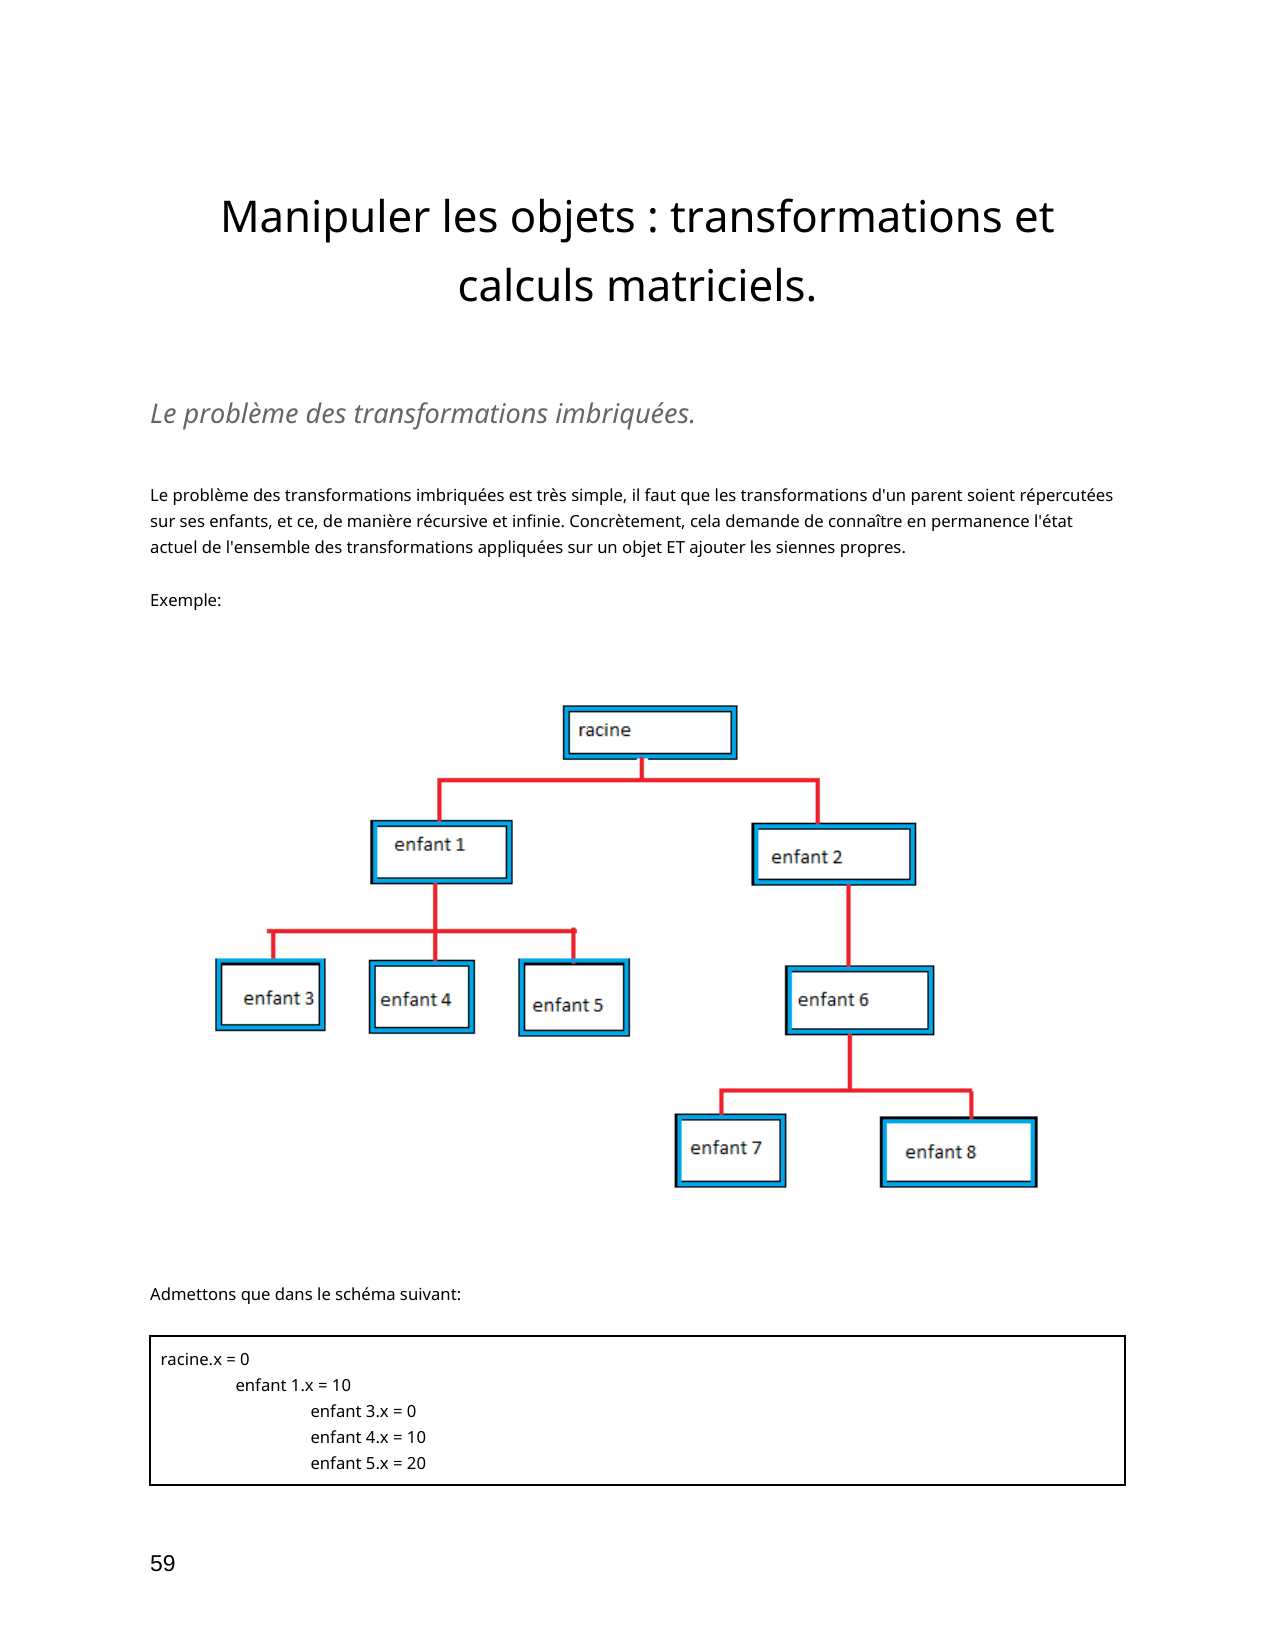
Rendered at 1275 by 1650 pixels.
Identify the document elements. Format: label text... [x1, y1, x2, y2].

subtitle Le problème des transformations imbriquées. [150, 395, 1125, 432]
text Exemple: [150, 588, 1125, 611]
text Admettons que dans le schéma suivant: [150, 1282, 1125, 1305]
picture [168, 658, 1144, 1234]
text Le problème des transformations imbriquées est très simple, il faut que les transformations d'un parent soient répercutées sur ses enfants, et ce, de manière récursive et infinie. Concrètement, cela demande de connaître en permanence l'état actuel de l'ensemble des transformations appliquées sur un objet ET ajouter les siennes propres. [150, 484, 1125, 559]
table_header racine.x = 0 enfant 1.x = 10 enfant 3.x = 0 enfant 4.x = 10 enfant 5.x = 20 [151, 1337, 1124, 1484]
title Manipuler les objets : transformations et calculs matriciels. [150, 186, 1125, 314]
